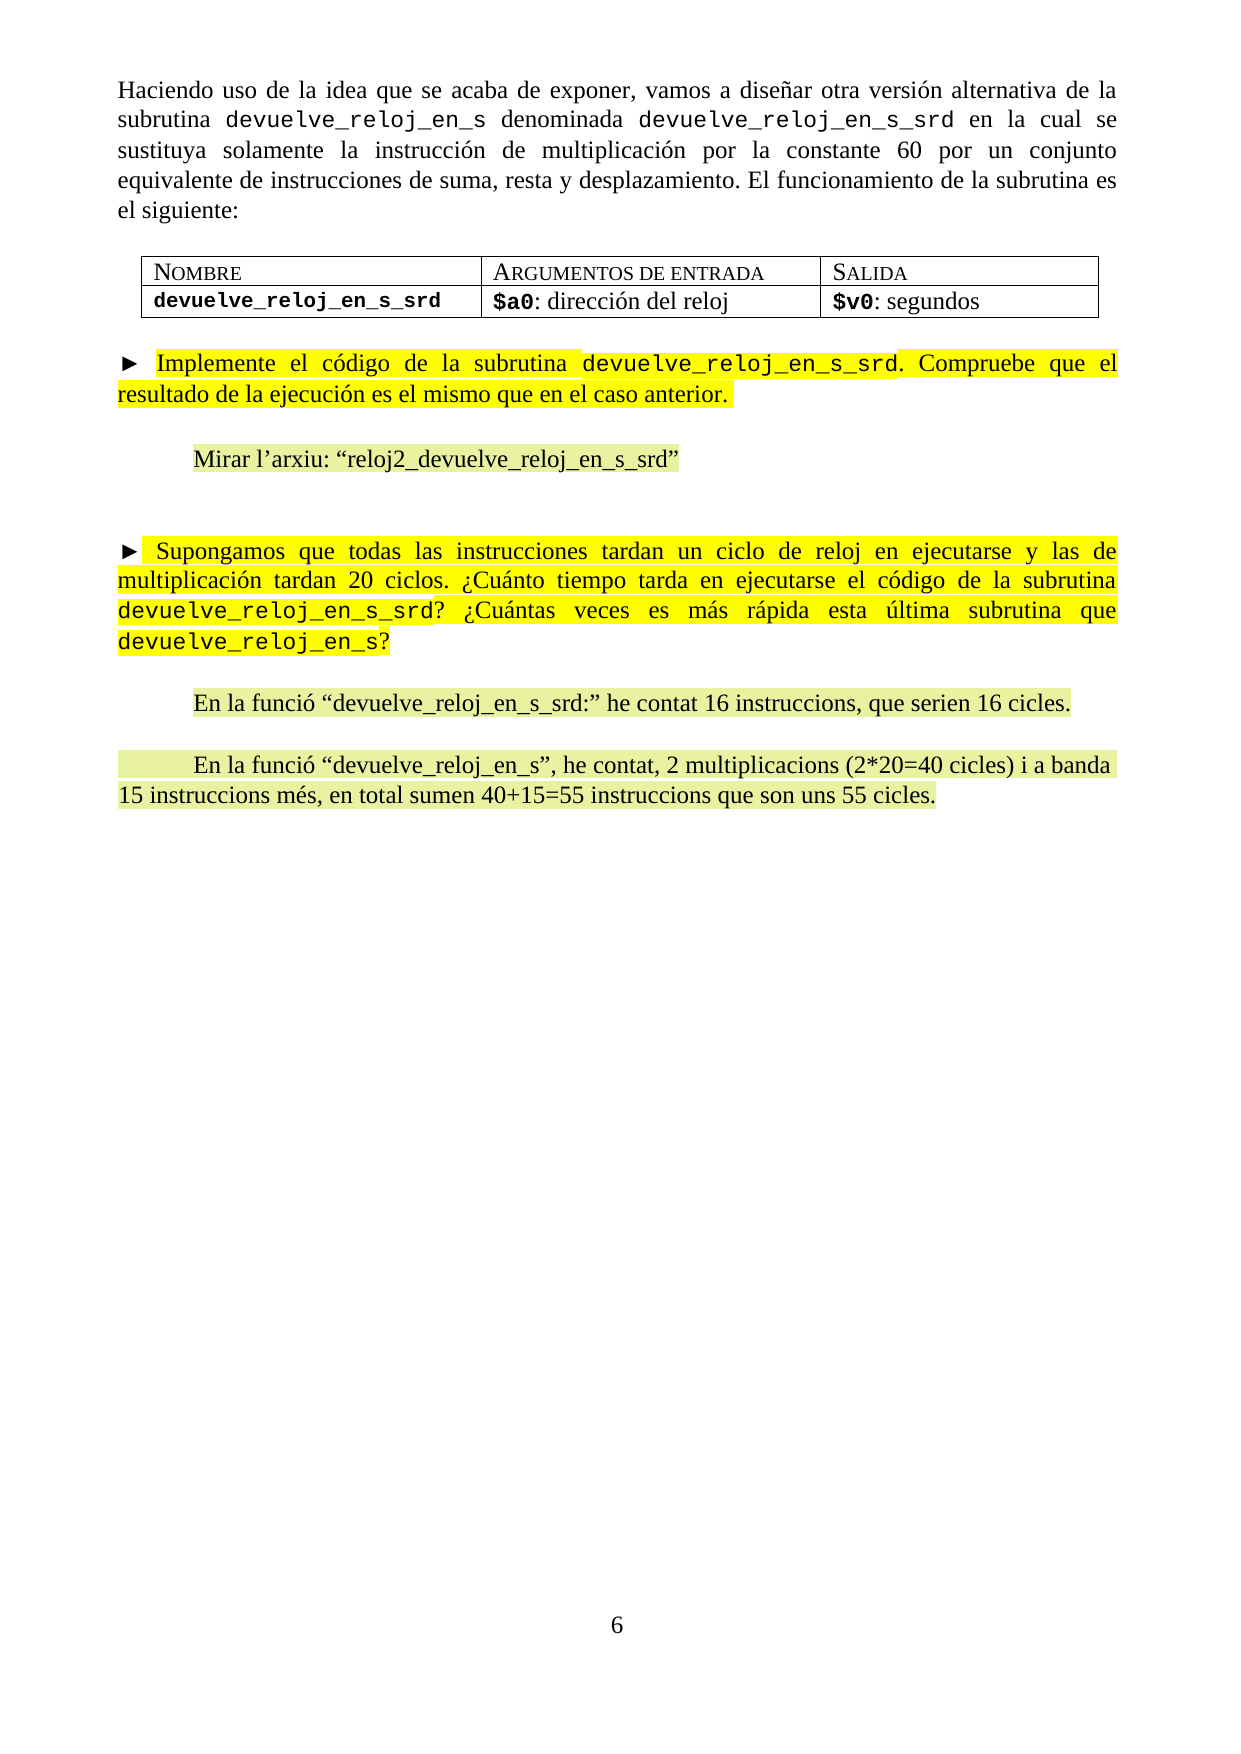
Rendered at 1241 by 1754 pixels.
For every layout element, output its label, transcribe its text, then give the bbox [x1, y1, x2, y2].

text ► Implemente el código de la subrutina devuelve_reloj_en_s_srd. Compruebe que el resultado de la ejecución es el mismo que en el caso anterior. [117, 348, 1118, 408]
text ► Supongamos que todas las instrucciones tardan un ciclo de reloj en ejecutarse y las de multiplicación tardan 20 ciclos. ¿Cuánto tiempo tarda en ejecutarse el código de la subrutina devuelve_reloj_en_s_srd? ¿Cuántas veces es más rápida esta última subrutina que devuelve_reloj_en_s? [117, 536, 1118, 656]
table_header SALIDA [821, 257, 1098, 285]
table_header ARGUMENTOS DE ENTRADA [482, 257, 820, 285]
text En la funció “devuelve_reloj_en_s_srd:” he contat 16 instruccions, que serien 16 cicles. [118, 688, 1122, 717]
text Mirar l’arxiu: “reloj2_devuelve_reloj_en_s_srd” [118, 444, 1122, 472]
table_cell devuelve_reloj_en_s_srd [142, 286, 481, 317]
table_cell $v0: segundos [821, 286, 1098, 317]
text Haciendo uso de la idea que se acaba de exponer, vamos a diseñar otra versión alternativa de la subrutina devuelve_reloj_en_s denominada devuelve_reloj_en_s_srd en la cual se sustituya solamente la instrucción de multiplicación por la constante 60 por un conjunto equivalente de instrucciones de suma, resta y desplazamiento. El funcionamiento de la subrutina es el siguiente: [117, 75, 1118, 223]
table_header NOMBRE [142, 257, 481, 285]
text En la funció “devuelve_reloj_en_s”, he contat, 2 multiplicacions (2*20=40 cicles) i a banda 15 instruccions més, en total sumen 40+15=55 instruccions que son uns 55 cicles. [118, 750, 1122, 809]
table_cell $a0: dirección del reloj [482, 286, 820, 317]
